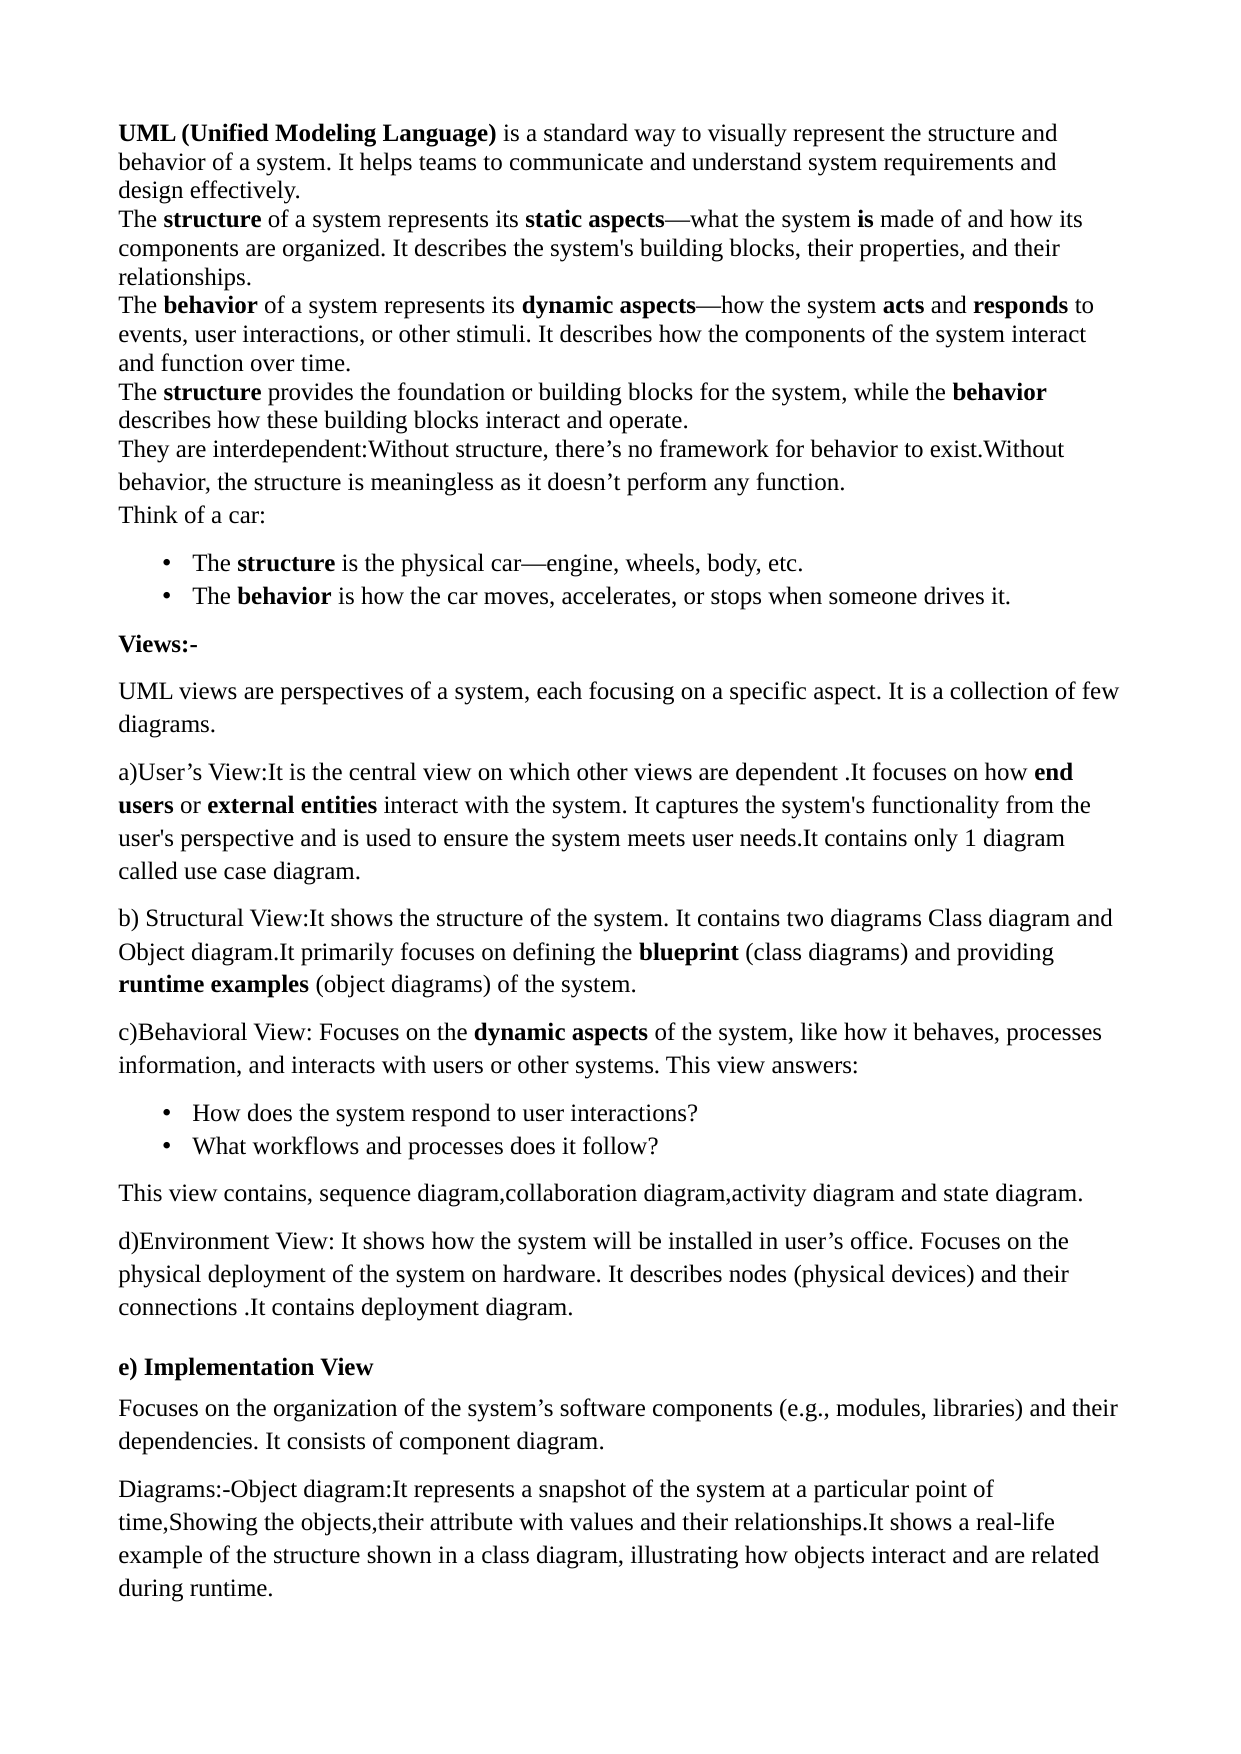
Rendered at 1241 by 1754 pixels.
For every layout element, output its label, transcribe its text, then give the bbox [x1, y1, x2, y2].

text The behavior of a system represents its dynamic aspects—how the system acts and responds to events, user interactions, or other stimuli. It describes how the components of the system interact and function over time. [118, 291, 1122, 377]
text b) Structural View:It shows the structure of the system. It contains two diagrams Class diagram and Object diagram.It primarily focuses on defining the blueprint (class diagrams) and providing runtime examples (object diagrams) of the system. [118, 903, 1122, 998]
list The behavior is how the car moves, accelerates, or stops when someone drives it. [162, 581, 1122, 610]
text UML (Unified Modeling Language) is a standard way to visually represent the structure and behavior of a system. It helps teams to communicate and understand system requirements and design effectively. [118, 118, 1122, 204]
text This view contains, sequence diagram,collaboration diagram,activity diagram and state diagram. [118, 1178, 1122, 1207]
text They are interdependent:Without structure, there’s no framework for behavior to exist.Without behavior, the structure is meaningless as it doesn’t perform any function. Think of a car: [118, 434, 1122, 529]
text d)Environment View: It shows how the system will be installed in user’s office. Focuses on the physical deployment of the system on hardware. It describes nodes (physical devices) and their connections .It contains deployment diagram. [118, 1226, 1122, 1321]
list What workflows and processes does it follow? [162, 1131, 1122, 1159]
list The structure is the physical car—engine, wheels, body, etc. [162, 548, 1122, 577]
text Focuses on the organization of the system’s software components (e.g., modules, libraries) and their dependencies. It consists of component diagram. [118, 1393, 1122, 1455]
text The structure of a system represents its static aspects—what the system is made of and how its components are organized. It describes the system's building blocks, their properties, and their relationships. [118, 204, 1122, 291]
text a)User’s View:It is the central view on which other views are dependent .It focuses on how end users or external entities interact with the system. It captures the system's functionality from the user's perspective and is used to ensure the system meets user needs.It contains only 1 diagram called use case diagram. [118, 757, 1122, 885]
text Diagrams:-Object diagram:It represents a snapshot of the system at a particular point of time,Showing the objects,their attribute with values and their relationships.It shows a real-life example of the structure shown in a class diagram, illustrating how objects interact and are related during runtime. [118, 1474, 1122, 1602]
text UML views are perspectives of a system, each focusing on a specific aspect. It is a collection of few diagrams. [118, 676, 1122, 738]
text c)Behavioral View: Focuses on the dynamic aspects of the system, like how it behaves, processes information, and interacts with users or other systems. This view answers: [118, 1017, 1122, 1079]
list How does the system respond to user interactions? [162, 1098, 1122, 1127]
subtitle e) Implementation View [118, 1352, 1122, 1381]
text The structure provides the foundation or building blocks for the system, while the behavior describes how these building blocks interact and operate. [118, 377, 1122, 434]
text Views:- [118, 629, 1122, 657]
